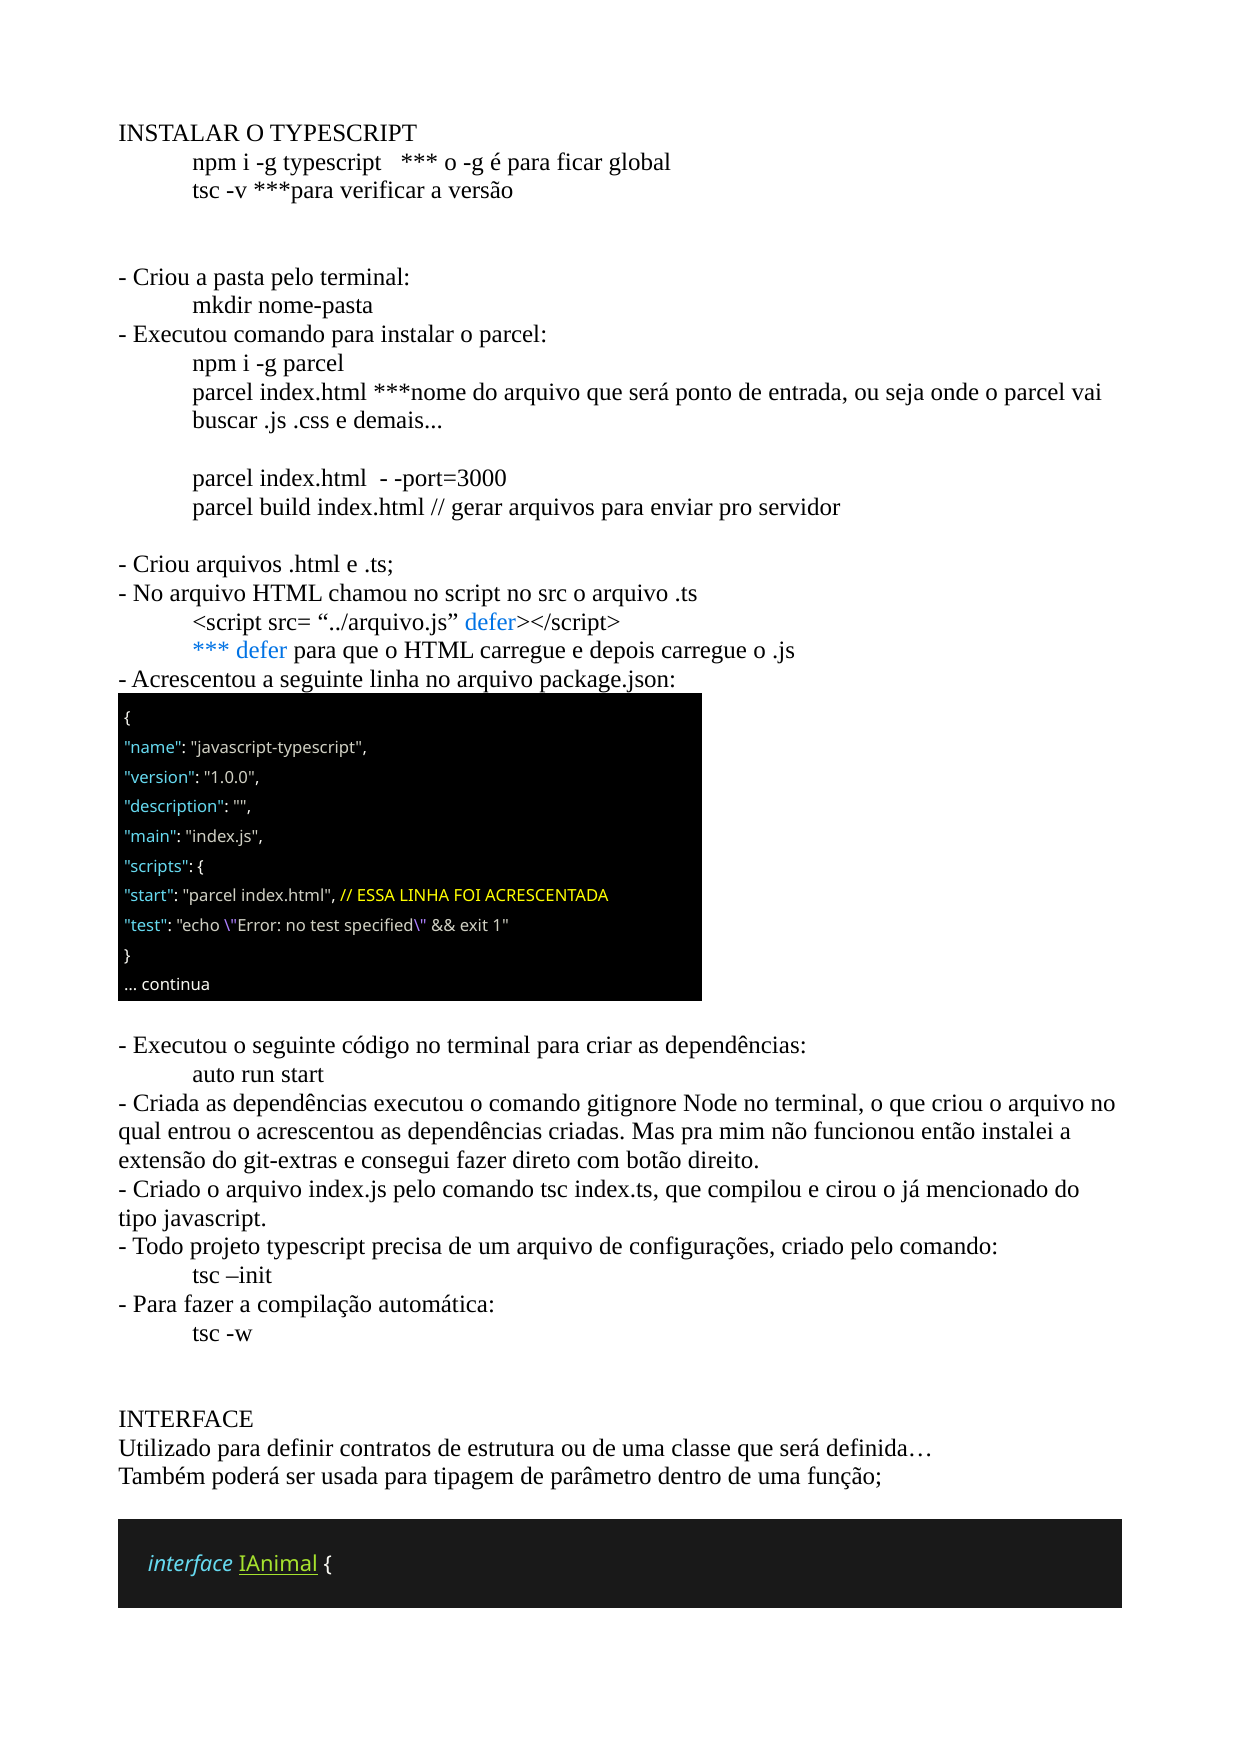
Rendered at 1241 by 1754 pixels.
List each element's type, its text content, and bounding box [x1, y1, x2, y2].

text - Todo projeto typescript precisa de um arquivo de configurações, criado pelo comando: [118, 1231, 1122, 1260]
text - Criada as dependências executou o comando gitignore Node no terminal, o que criou o arquivo no qual entrou o acrescentou as dependências criadas. Mas pra mim não funcionou então instalei a extensão do git-extras e consegui fazer direto com botão direito. [118, 1088, 1122, 1174]
table_header { "name": "javascript-typescript", "version": "1.0.0", "description": "", "main": "index.js", "scripts": { "start": "parcel index.html", // ESSA LINHA FOI ACRESCENTADA "test": "echo \"Error: no test specified\" && exit 1" } … continua [118, 693, 702, 1001]
text parcel build index.html // gerar arquivos para enviar pro servidor [118, 492, 1122, 521]
text - Executou o seguinte código no terminal para criar as dependências: [118, 1030, 1122, 1059]
text mkdir nome-pasta [118, 291, 1122, 319]
text tsc –init [118, 1260, 1122, 1289]
text npm i -g parcel [118, 348, 1122, 377]
text <script src= “../arquivo.js” defer></script> [118, 607, 1122, 636]
text - Para fazer a compilação automática: [118, 1289, 1122, 1318]
text INTERFACE [118, 1404, 1122, 1433]
text npm i -g typescript *** o -g é para ficar global [118, 147, 1122, 176]
text parcel index.html ***nome do arquivo que será ponto de entrada, ou seja onde o parcel vai buscar .js .css e demais... [118, 377, 1122, 434]
text Também poderá ser usada para tipagem de parâmetro dentro de uma função; [118, 1461, 1122, 1490]
text parcel index.html - -port=3000 [118, 463, 1122, 492]
text - Criou arquivos .html e .ts; [118, 549, 1122, 578]
text Utilizado para definir contratos de estrutura ou de uma classe que será definida… [118, 1433, 1122, 1461]
text - Acrescentou a seguinte linha no arquivo package.json: [118, 664, 1122, 693]
text - Executou comando para instalar o parcel: [118, 319, 1122, 348]
text INSTALAR O TYPESCRIPT [118, 118, 1122, 147]
text tsc -v ***para verificar a versão [118, 176, 1122, 204]
text - Criou a pasta pelo terminal: [118, 262, 1122, 291]
text - Criado o arquivo index.js pelo comando tsc index.ts, que compilou e cirou o já mencionado do tipo javascript. [118, 1174, 1122, 1231]
text auto run start [118, 1059, 1122, 1088]
text - No arquivo HTML chamou no script no src o arquivo .ts [118, 578, 1122, 607]
text tsc -w [118, 1318, 1122, 1346]
text *** defer para que o HTML carregue e depois carregue o .js [118, 636, 1122, 664]
table_header interface IAnimal { [118, 1519, 1122, 1608]
